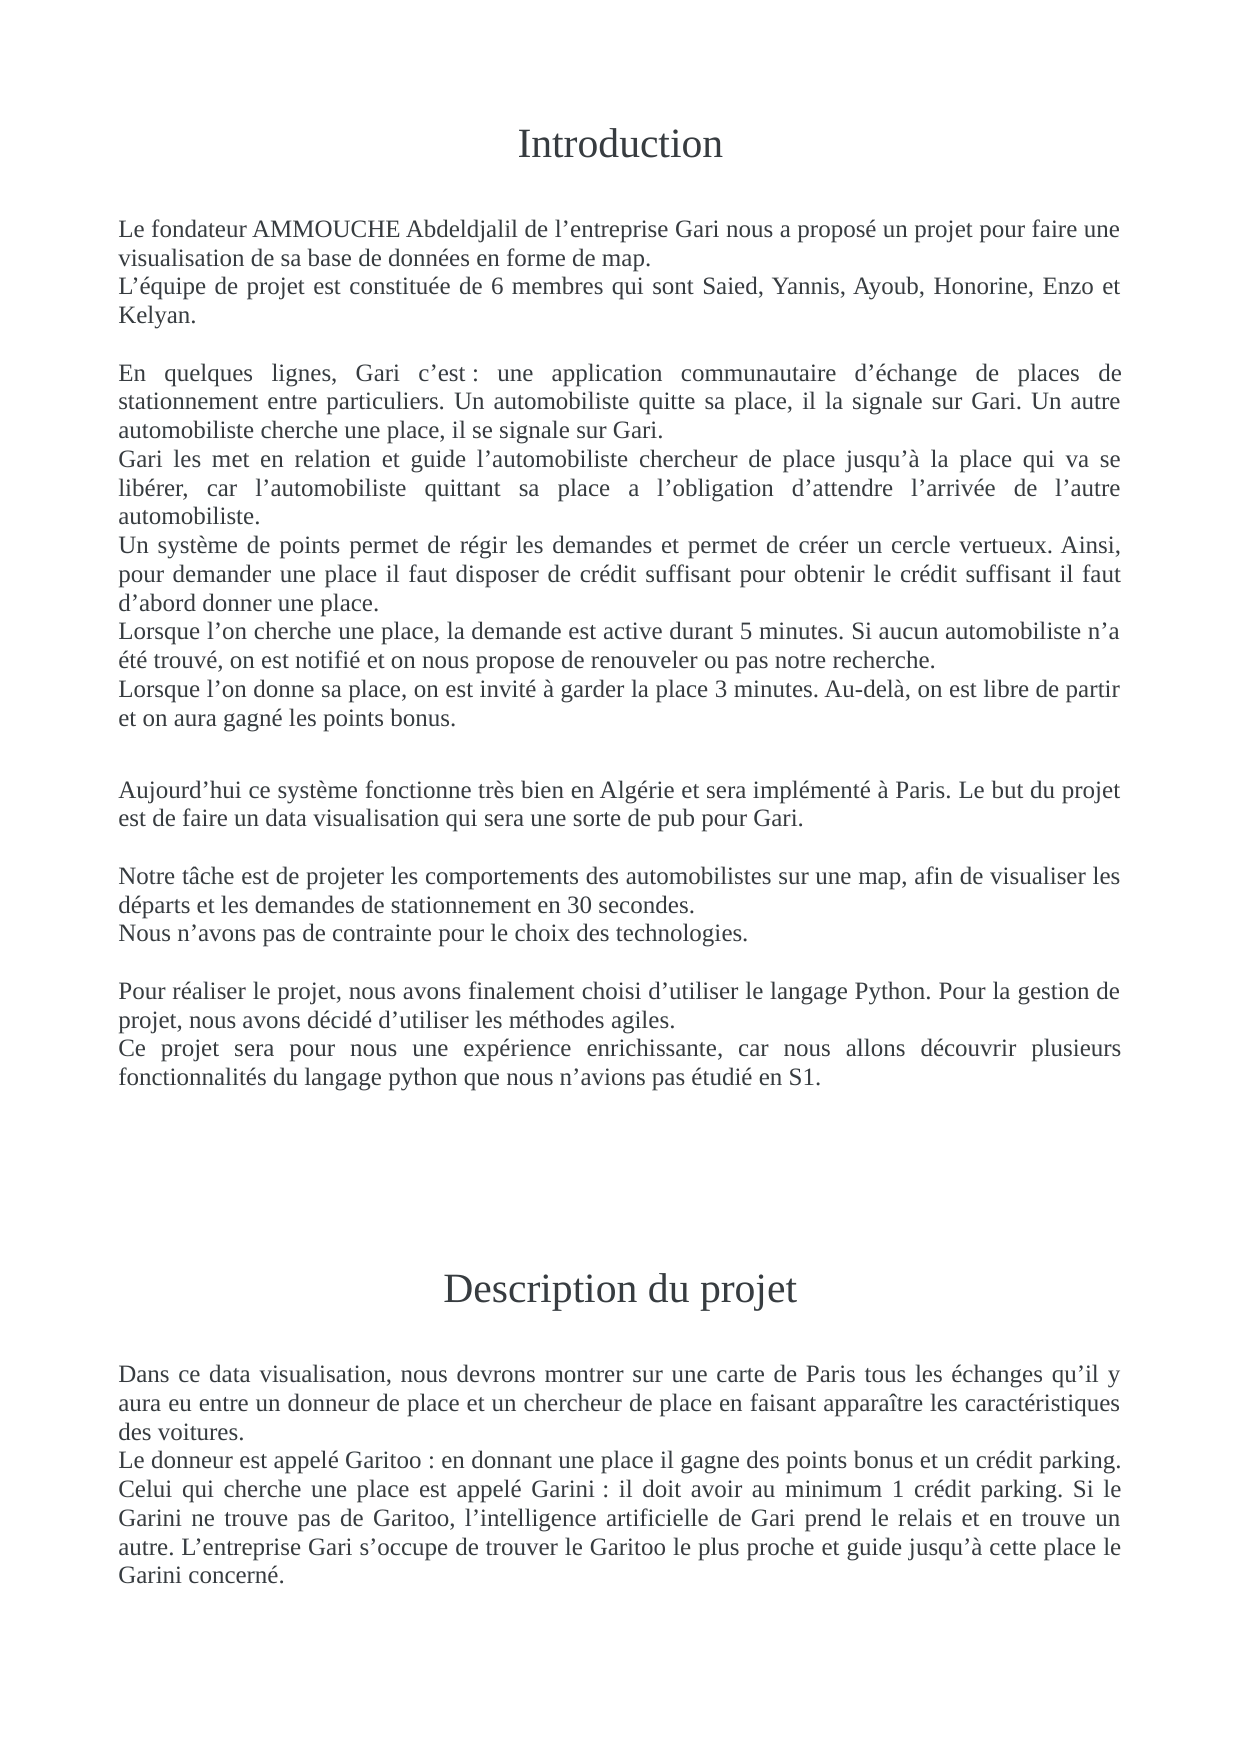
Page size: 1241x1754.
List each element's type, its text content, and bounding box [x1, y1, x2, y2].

text Un système de points permet de régir les demandes et permet de créer un cercle vertueux. Ainsi, pour demander une place il faut disposer de crédit suffisant pour obtenir le crédit suffisant il faut d’abord donner une place. [118, 530, 1122, 616]
text Le donneur est appelé Garitoo : en donnant une place il gagne des points bonus et un crédit parking. Celui qui cherche une place est appelé Garini : il doit avoir au minimum 1 crédit parking. Si le Garini ne trouve pas de Garitoo, l’intelligence artificielle de Gari prend le relais et en trouve un autre. L’entreprise Gari s’occupe de trouver le Garitoo le plus proche et guide jusqu’à cette place le Garini concerné. [118, 1446, 1122, 1589]
text Ce projet sera pour nous une expérience enrichissante, car nous allons découvrir plusieurs fonctionnalités du langage python que nous n’avions pas étudié en S1. [118, 1033, 1122, 1091]
subtitle Aujourd’hui ce système fonctionne très bien en Algérie et sera implémenté à Paris. Le but du projet est de faire un data visualisation qui sera une sorte de pub pour Gari. [118, 775, 1122, 832]
text Dans ce data visualisation, nous devrons montrer sur une carte de Paris tous les échanges qu’il y aura eu entre un donneur de place et un chercheur de place en faisant apparaître les caractéristiques des voitures. [118, 1359, 1122, 1446]
text Nous n’avons pas de contrainte pour le choix des technologies. [118, 918, 1122, 947]
text L’équipe de projet est constituée de 6 membres qui sont Saied, Yannis, Ayoub, Honorine, Enzo et Kelyan. [118, 271, 1122, 329]
text Le fondateur AMMOUCHE Abdeldjalil de l’entreprise Gari nous a proposé un projet pour faire une visualisation de sa base de données en forme de map. [118, 214, 1122, 271]
text Notre tâche est de projeter les comportements des automobilistes sur une map, afin de visualiser les départs et les demandes de stationnement en 30 secondes. [118, 861, 1122, 918]
text Lorsque l’on cherche une place, la demande est active durant 5 minutes. Si aucun automobiliste n’a été trouvé, on est notifié et on nous propose de renouveler ou pas notre recherche. [118, 616, 1122, 674]
text Description du projet [118, 1263, 1122, 1311]
text Lorsque l’on donne sa place, on est invité à garder la place 3 minutes. Au-delà, on est libre de partir et on aura gagné les points bonus. [118, 674, 1122, 731]
text Pour réaliser le projet, nous avons finalement choisi d’utiliser le langage Python. Pour la gestion de projet, nous avons décidé d’utiliser les méthodes agiles. [118, 976, 1122, 1033]
text Introduction [118, 118, 1122, 166]
text Gari les met en relation et guide l’automobiliste chercheur de place jusqu’à la place qui va se libérer, car l’automobiliste quittant sa place a l’obligation d’attendre l’arrivée de l’autre automobiliste. [118, 444, 1122, 530]
text En quelques lignes, Gari c’est : une application communautaire d’échange de places de stationnement entre particuliers. Un automobiliste quitte sa place, il la signale sur Gari. Un autre automobiliste cherche une place, il se signale sur Gari. [118, 358, 1122, 444]
